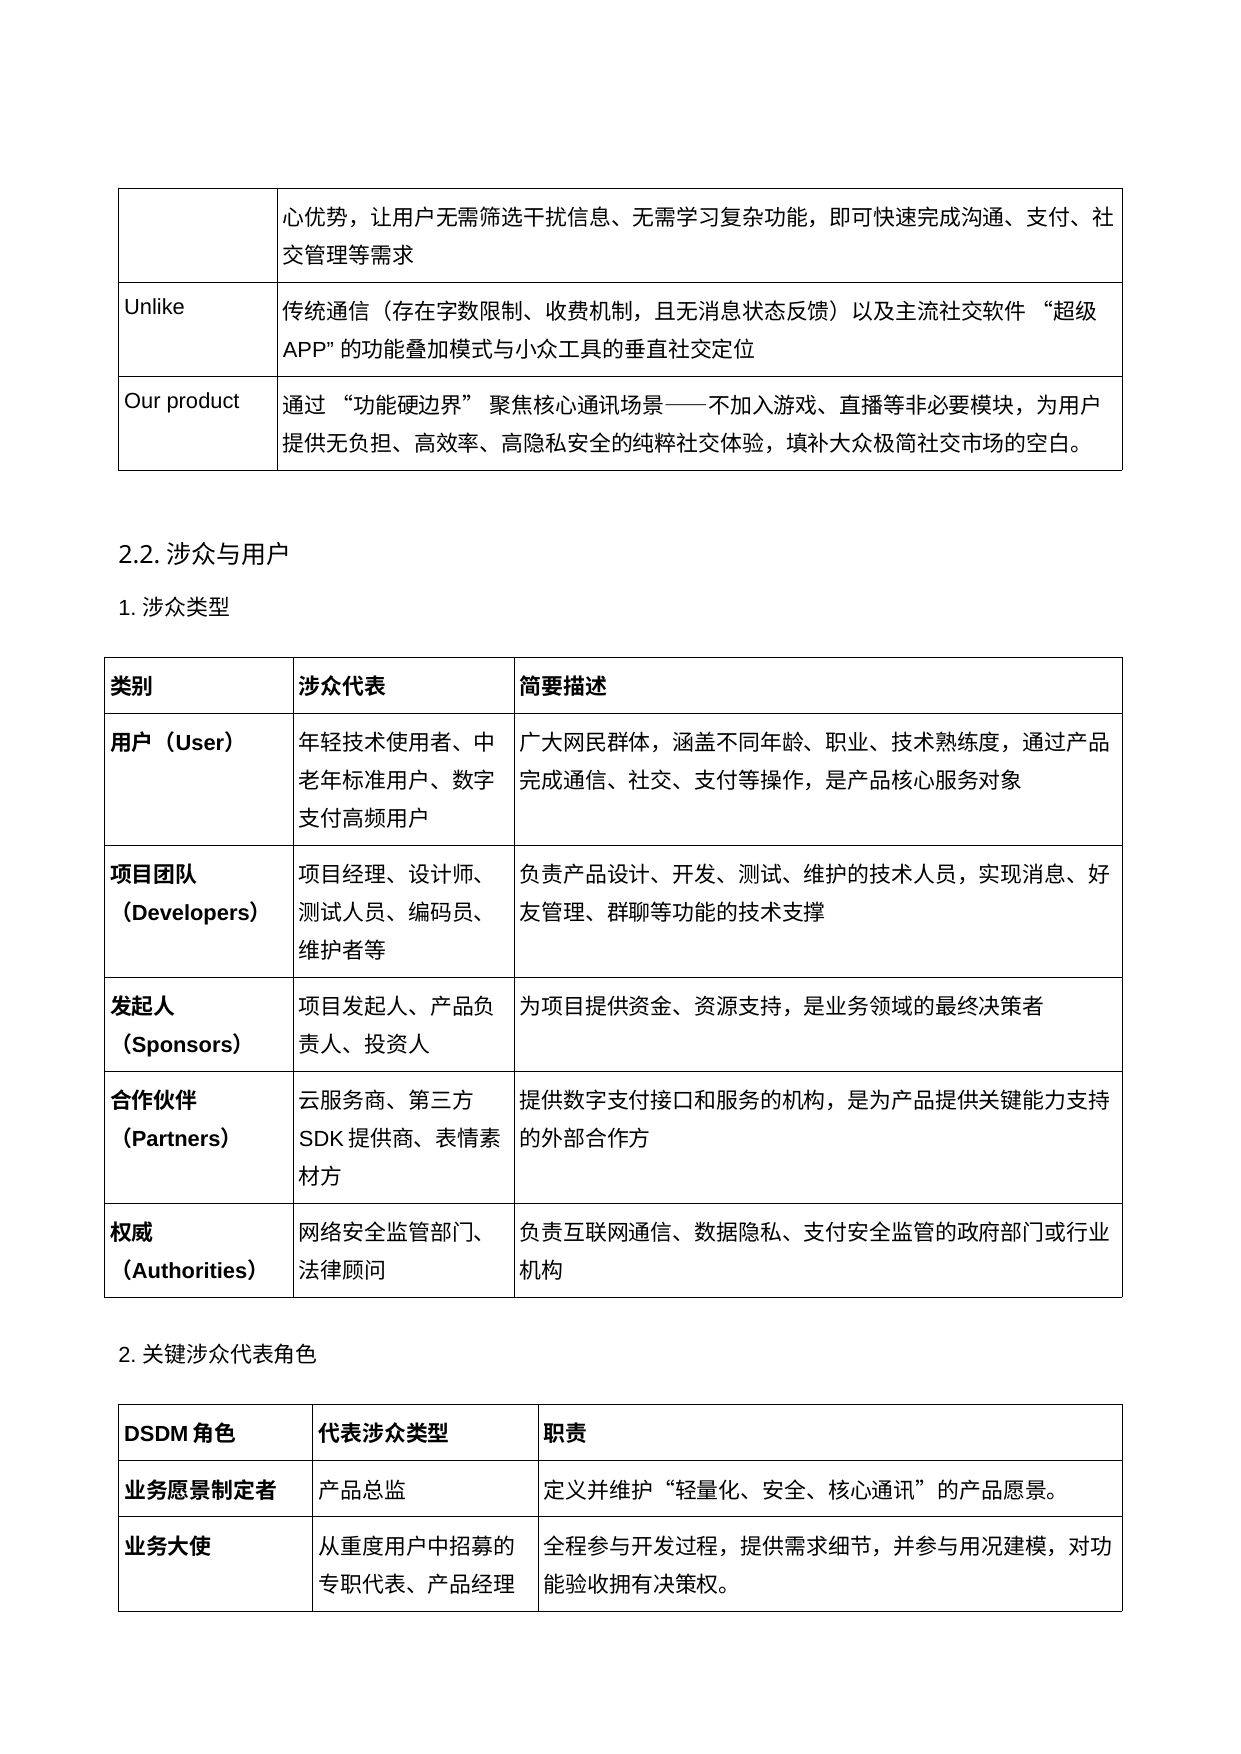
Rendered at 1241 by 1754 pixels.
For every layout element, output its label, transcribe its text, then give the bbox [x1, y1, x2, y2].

table_cell 传统通信（存在字数限制、收费机制，且无消息状态反馈）以及主流社交软件 “超级 APP” 的功能叠加模式与小众工具的垂直社交定位 [278, 283, 1122, 376]
table_cell 为项目提供资金、资源支持，是业务领域的最终决策者 [515, 978, 1122, 1071]
table_header 涉众代表 [294, 658, 514, 713]
table_cell 业务愿景制定者 [119, 1461, 312, 1516]
table_cell 从重度用户中招募的专职代表、产品经理 [313, 1517, 538, 1611]
table_cell 年轻技术使用者、中老年标准用户、数字支付高频用户 [294, 714, 514, 845]
table_cell 权威（Authorities） [105, 1204, 293, 1297]
table_cell Our product [119, 377, 277, 470]
table_cell Unlike [119, 283, 277, 376]
table_cell 定义并维护“轻量化、安全、核心通讯”的产品愿景。 [539, 1461, 1122, 1516]
table_cell 网络安全监管部门、法律顾问 [294, 1204, 514, 1297]
subtitle 涉众类型 [118, 590, 1122, 622]
table_cell 项目经理、设计师、测试人员、编码员、维护者等 [294, 846, 514, 977]
table_cell 通过 “功能硬边界” 聚焦核心通讯场景——不加入游戏、直播等非必要模块，为用户提供无负担、高效率、高隐私安全的纯粹社交体验，填补大众极简社交市场的空白。 [278, 377, 1122, 470]
table_cell 合作伙伴（Partners） [105, 1072, 293, 1203]
table_header 代表涉众类型 [313, 1405, 538, 1460]
table_cell 负责互联网通信、数据隐私、支付安全监管的政府部门或行业机构 [515, 1204, 1122, 1297]
table_cell 用户（User） [105, 714, 293, 845]
subtitle 关键涉众代表角色 [118, 1337, 1122, 1369]
subtitle 涉众与用户 [118, 535, 1122, 571]
table_cell 心优势，让用户无需筛选干扰信息、无需学习复杂功能，即可快速完成沟通、支付、社交管理等需求 [278, 189, 1122, 282]
table_cell 云服务商、第三方SDK提供商、表情素材方 [294, 1072, 514, 1203]
table_cell 项目发起人、产品负责人、投资人 [294, 978, 514, 1071]
table_header 类别 [105, 658, 293, 713]
table_cell 发起人（Sponsors） [105, 978, 293, 1071]
table_cell 提供数字支付接口和服务的机构，是为产品提供关键能力支持的外部合作方 [515, 1072, 1122, 1203]
table_cell 项目团队（Developers） [105, 846, 293, 977]
table_cell 产品总监 [313, 1461, 538, 1516]
table_header DSDM角色 [119, 1405, 312, 1460]
table_header 简要描述 [515, 658, 1122, 713]
table_cell 负责产品设计、开发、测试、维护的技术人员，实现消息、好友管理、群聊等功能的技术支撑 [515, 846, 1122, 977]
table_cell 广大网民群体，涵盖不同年龄、职业、技术熟练度，通过产品完成通信、社交、支付等操作，是产品核心服务对象 [515, 714, 1122, 845]
table_cell 业务大使 [119, 1517, 312, 1611]
table_cell [119, 189, 277, 282]
table_cell 全程参与开发过程，提供需求细节，并参与用况建模，对功能验收拥有决策权。 [539, 1517, 1122, 1611]
table_header 职责 [539, 1405, 1122, 1460]
